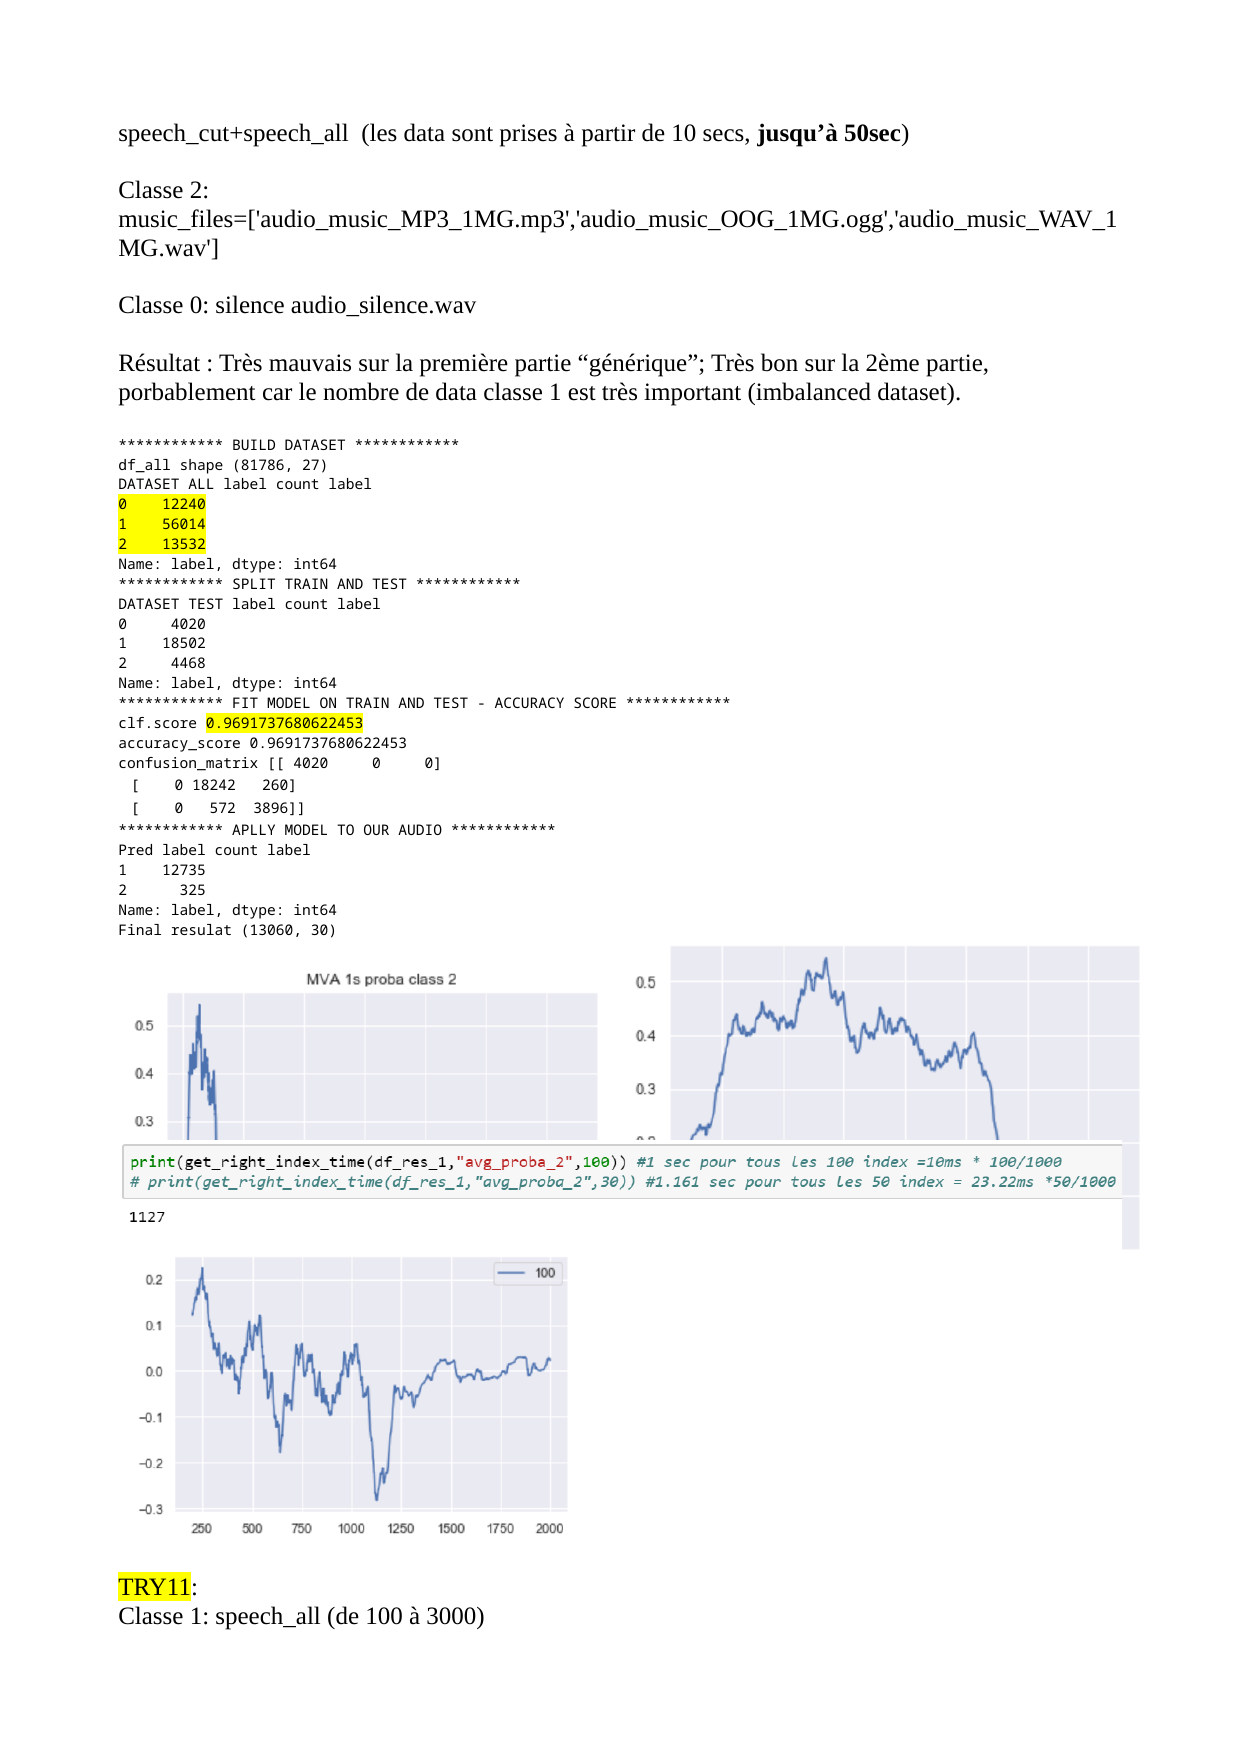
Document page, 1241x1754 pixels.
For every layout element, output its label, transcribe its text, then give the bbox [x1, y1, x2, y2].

text ************ BUILD DATASET ************ [118, 434, 1122, 454]
text Pred label count label [118, 840, 1122, 860]
text clf.score 0.9691737680622453 [118, 713, 1122, 733]
text accuracy_score 0.9691737680622453 [118, 733, 1122, 753]
text 2 13532 [118, 534, 1122, 554]
text 2 325 [118, 879, 1122, 899]
text 0 12240 [118, 494, 1122, 514]
text 0 4020 [118, 613, 1122, 633]
text ************ SPLIT TRAIN AND TEST ************ [118, 574, 1122, 593]
text 1 56014 [118, 514, 1122, 534]
picture [118, 933, 1148, 1544]
text 2 4468 [118, 653, 1122, 673]
text Classe 1: speech_all (de 100 à 3000) [118, 1601, 1122, 1630]
text 1 18502 [118, 633, 1122, 653]
text ************ APLLY MODEL TO OUR AUDIO ************ [118, 820, 1122, 840]
text DATASET ALL label count label [118, 474, 1122, 494]
text Name: label, dtype: int64 [118, 673, 1122, 693]
text 1 12735 [118, 860, 1122, 879]
text df_all shape (81786, 27) [118, 454, 1122, 474]
text TRY11: [118, 1572, 1122, 1601]
text Final resulat (13060, 30) [118, 919, 1122, 939]
text ************ FIT MODEL ON TRAIN AND TEST - ACCURACY SCORE ************ [118, 693, 1122, 713]
text DATASET TEST label count label [118, 593, 1122, 613]
text confusion_matrix [[ 4020 0 0] [118, 753, 1122, 773]
text speech_cut+speech_all (les data sont prises à partir de 10 secs, jusqu’à 50sec) [118, 118, 1122, 147]
text Classe 0: silence audio_silence.wav [118, 291, 1122, 319]
text Résultat : Très mauvais sur la première partie “générique”; Très bon sur la 2ème partie, porbablement car le nombre de data classe 1 est très important (imbalanced dataset). [118, 348, 1122, 406]
text Classe 2: music_files=['audio_music_MP3_1MG.mp3','audio_music_OOG_1MG.ogg','audio_music_WAV_1MG.wav'] [118, 176, 1122, 262]
text Name: label, dtype: int64 [118, 899, 1122, 919]
text Name: label, dtype: int64 [118, 554, 1122, 574]
text [ 0 18242 260] [118, 773, 1122, 796]
text [ 0 572 3896]] [118, 796, 1122, 820]
